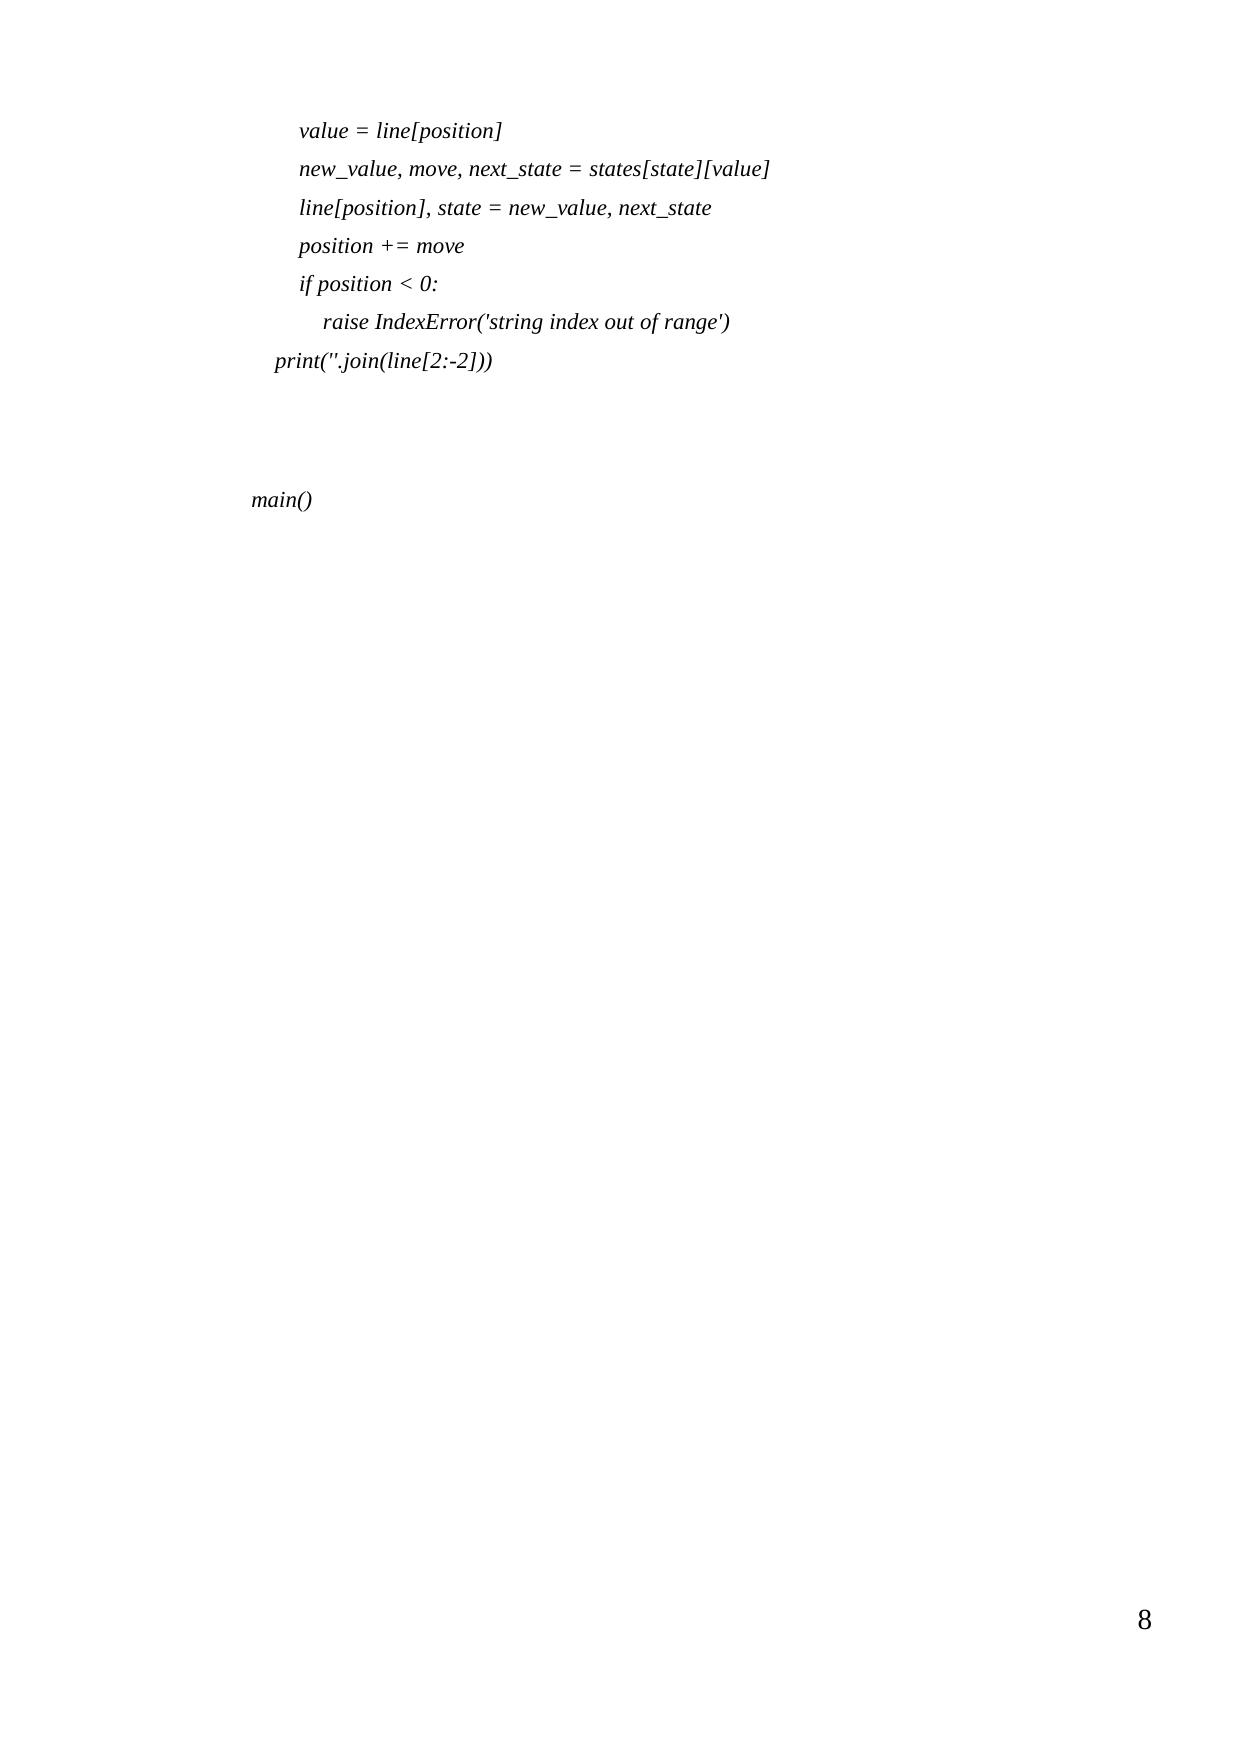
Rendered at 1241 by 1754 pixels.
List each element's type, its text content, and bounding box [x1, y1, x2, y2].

text position += move [177, 233, 1152, 258]
text if position < 0: [177, 271, 1152, 297]
text new_value, move, next_state = states[state][value] [177, 156, 1152, 182]
text line[position], state = new_value, next_state [177, 194, 1152, 220]
text raise IndexError('string index out of range') [177, 309, 1152, 335]
text value = line[position] [177, 118, 1152, 144]
text main() [177, 487, 1152, 512]
text print(''.join(line[2:-2])) [177, 347, 1152, 373]
